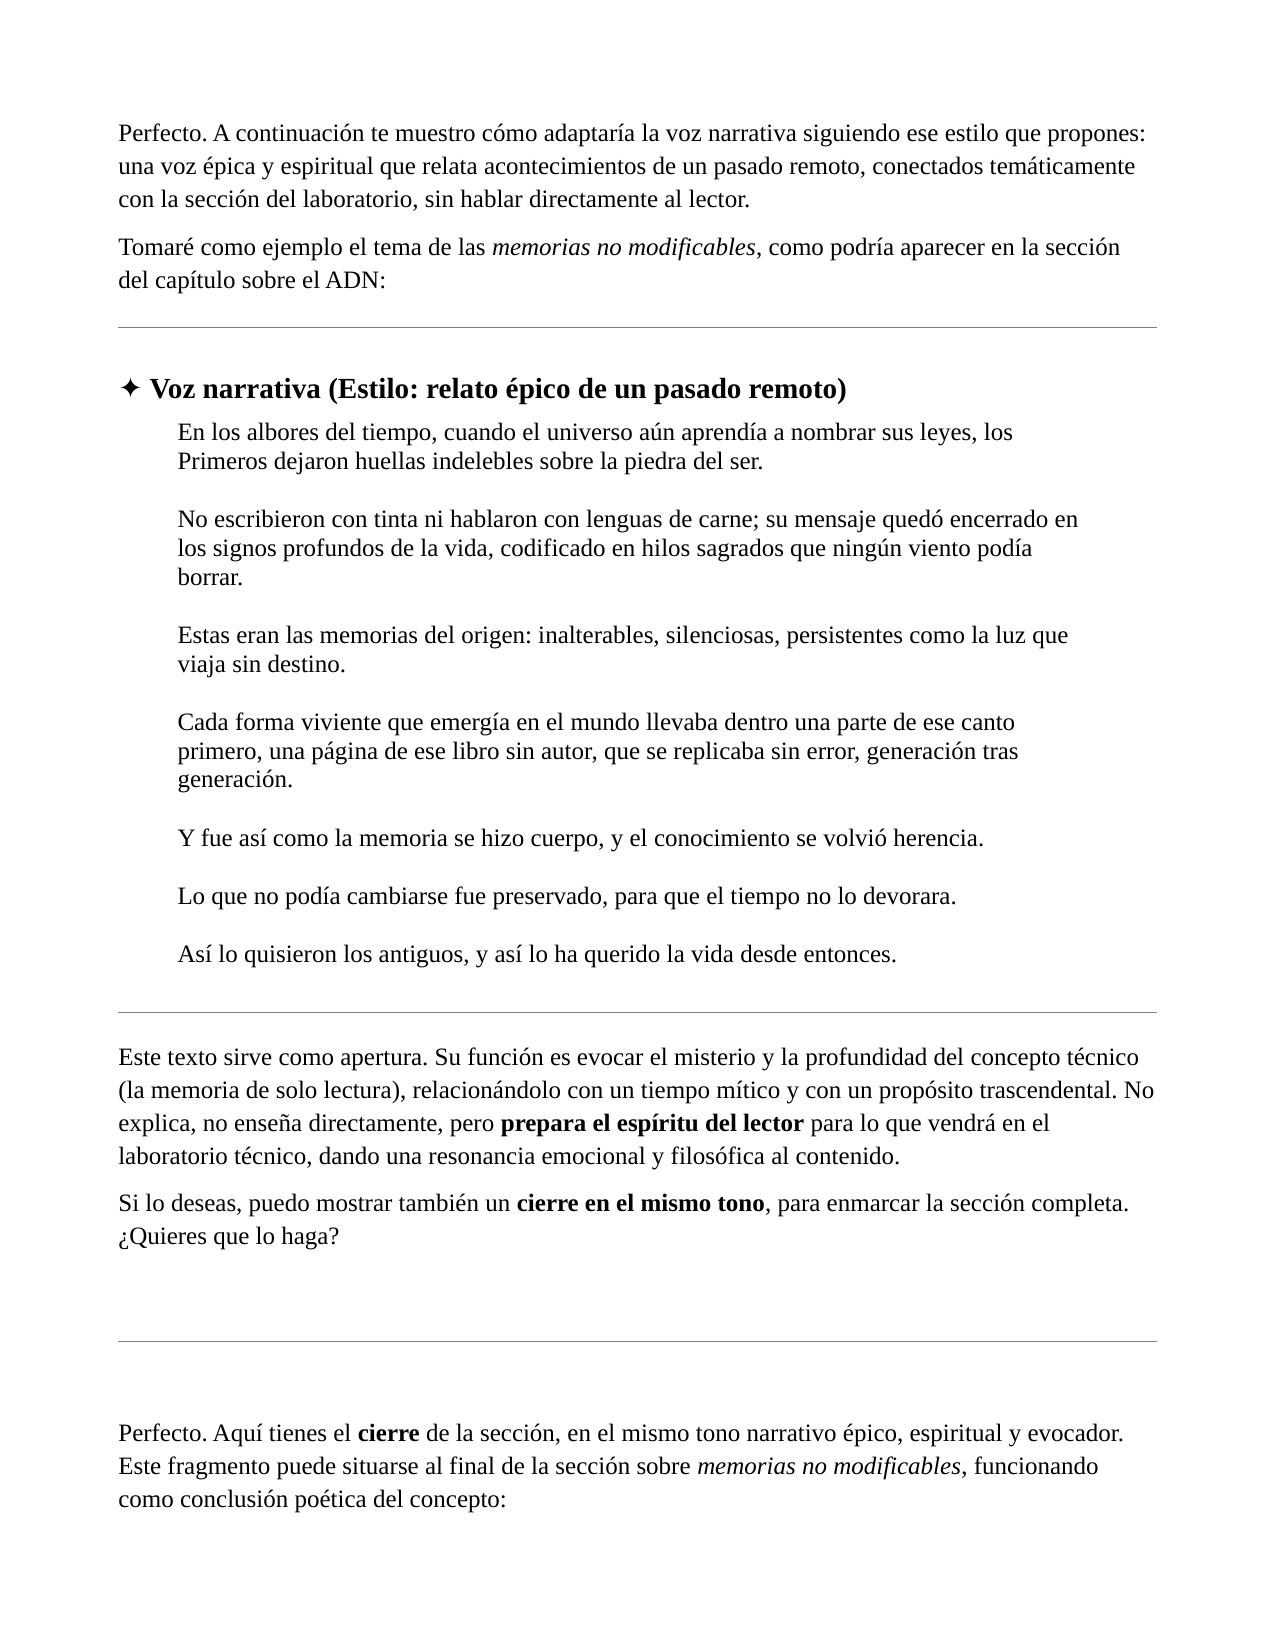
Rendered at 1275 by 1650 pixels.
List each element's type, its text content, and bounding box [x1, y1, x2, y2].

text Perfecto. A continuación te muestro cómo adaptaría la voz narrativa siguiendo ese estilo que propones: una voz épica y espiritual que relata acontecimientos de un pasado remoto, conectados temáticamente con la sección del laboratorio, sin hablar directamente al lector. [118, 118, 1157, 213]
text No escribieron con tinta ni hablaron con lenguas de carne; su mensaje quedó encerrado en los signos profundos de la vida, codificado en hilos sagrados que ningún viento podía borrar. [177, 504, 1098, 591]
text Perfecto. Aquí tienes el cierre de la sección, en el mismo tono narrativo épico, espiritual y evocador. Este fragmento puede situarse al final de la sección sobre memorias no modificables, funcionando como conclusión poética del concepto: [118, 1418, 1157, 1513]
text En los albores del tiempo, cuando el universo aún aprendía a nombrar sus leyes, los Primeros dejaron huellas indelebles sobre la piedra del ser. [177, 417, 1098, 475]
text Cada forma viviente que emergía en el mundo llevaba dentro una parte de ese canto primero, una página de ese libro sin autor, que se replicaba sin error, generación tras generación. [177, 707, 1098, 793]
text Estas eran las memorias del origen: inalterables, silenciosas, persistentes como la luz que viaja sin destino. [177, 620, 1098, 677]
text Si lo deseas, puedo mostrar también un cierre en el mismo tono, para enmarcar la sección completa. ¿Quieres que lo haga? [118, 1188, 1157, 1250]
text Así lo quisieron los antiguos, y así lo ha querido la vida desde entonces. [177, 939, 1098, 968]
subtitle ✦ Voz narrativa (Estilo: relato épico de un pasado remoto) [118, 371, 1157, 405]
text Tomaré como ejemplo el tema de las memorias no modificables, como podría aparecer en la sección del capítulo sobre el ADN: [118, 232, 1157, 293]
text Y fue así como la memoria se hizo cuerpo, y el conocimiento se volvió herencia. [177, 823, 1098, 851]
text Lo que no podía cambiarse fue preservado, para que el tiempo no lo devorara. [177, 881, 1098, 910]
text Este texto sirve como apertura. Su función es evocar el misterio y la profundidad del concepto técnico (la memoria de solo lectura), relacionándolo con un tiempo mítico y con un propósito trascendental. No explica, no enseña directamente, pero prepara el espíritu del lector para lo que vendrá en el laboratorio técnico, dando una resonancia emocional y filosófica al contenido. [118, 1042, 1157, 1169]
